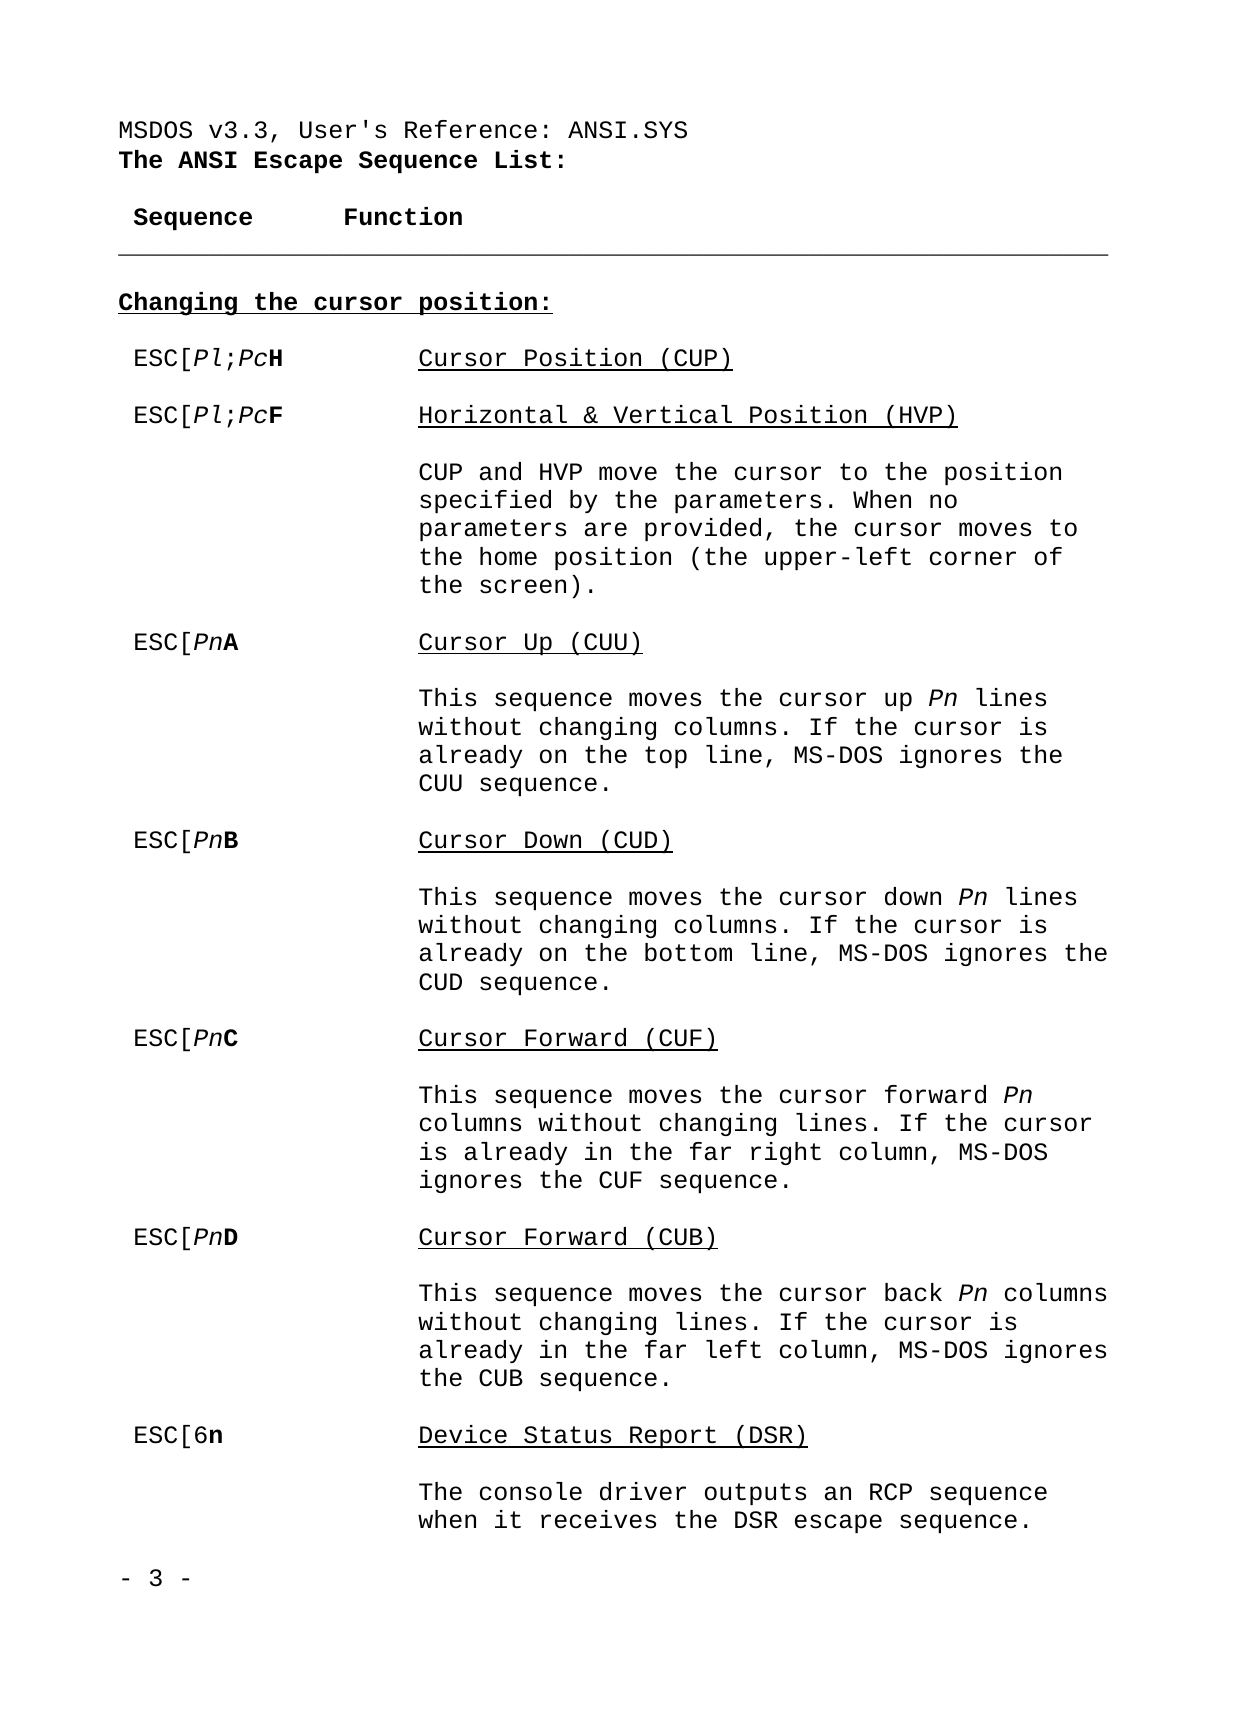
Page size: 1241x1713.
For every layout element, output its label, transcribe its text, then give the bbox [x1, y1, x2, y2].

text columns without changing lines. If the cursor is already in the far right column, MS-DOS [118, 1111, 1152, 1168]
text CUD sequence. [118, 969, 1152, 998]
text already on the bottom line, MS-DOS ignores the [118, 941, 1152, 969]
text This sequence moves the cursor back Pn columns [118, 1281, 1152, 1309]
text ESC[PnB Cursor Down (CUD) [118, 828, 1152, 856]
text parameters are provided, the cursor moves to [118, 516, 1152, 544]
text ESC[PnA Cursor Up (CUU) [118, 629, 1152, 658]
text ESC[Pl;PcF Horizontal & Vertical Position (HVP) [118, 403, 1152, 431]
text without changing columns. If the cursor is [118, 913, 1152, 941]
text CUU sequence. [118, 771, 1152, 799]
text Sequence Function [118, 204, 1152, 233]
text ESC[PnD Cursor Forward (CUB) [118, 1224, 1152, 1253]
text ignores the CUF sequence. [118, 1168, 1152, 1196]
text without changing lines. If the cursor is [118, 1309, 1152, 1338]
text without changing columns. If the cursor is [118, 714, 1152, 743]
text CUP and HVP move the cursor to the position [118, 459, 1152, 488]
text ESC[6n Device Status Report (DSR) [118, 1423, 1152, 1451]
text This sequence moves the cursor up Pn lines [118, 686, 1152, 714]
text ESC[Pl;PcH Cursor Position (CUP) [118, 346, 1152, 374]
text This sequence moves the cursor down Pn lines [118, 884, 1152, 913]
text the CUB sequence. [118, 1366, 1152, 1394]
text The ANSI Escape Sequence List: [118, 148, 1152, 176]
text when it receives the DSR escape sequence. [118, 1508, 1152, 1536]
text The console driver outputs an RCP sequence [118, 1479, 1152, 1508]
text specified by the parameters. When no [118, 488, 1152, 516]
text the screen). [118, 573, 1152, 601]
text __________________________________________________________________ [118, 233, 1152, 261]
text ESC[PnC Cursor Forward (CUF) [118, 1026, 1152, 1054]
text already on the top line, MS-DOS ignores the [118, 743, 1152, 771]
text This sequence moves the cursor forward Pn [118, 1083, 1152, 1111]
text the home position (the upper-left corner of [118, 544, 1152, 573]
text already in the far left column, MS-DOS ignores [118, 1338, 1152, 1366]
text Changing the cursor position: [118, 289, 1152, 318]
